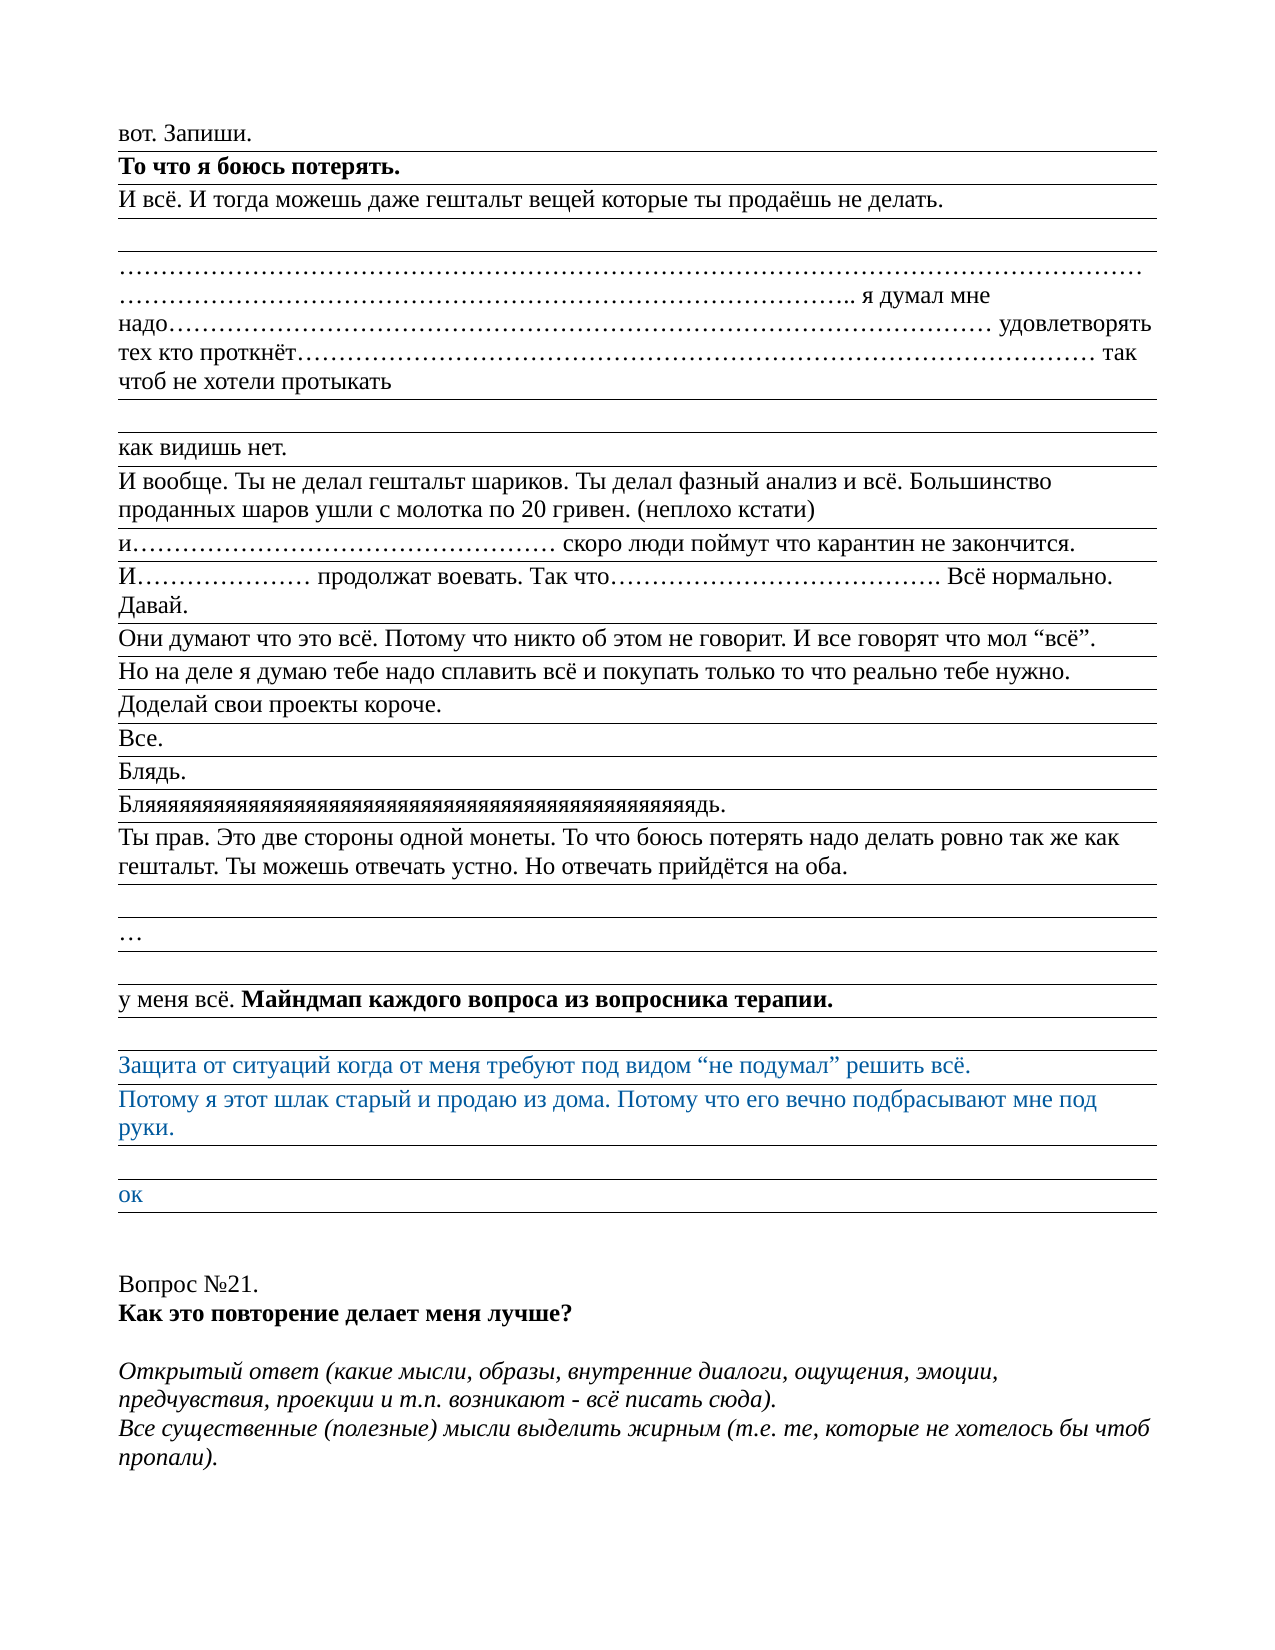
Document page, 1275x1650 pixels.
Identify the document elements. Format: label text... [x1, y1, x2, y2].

text Все существенные (полезные) мысли выделить жирным (т.е. те, которые не хотелось бы чтоб пропали). [118, 1413, 1157, 1471]
text И………………… продолжат воевать. Так что…………………………………. Всё нормально. Давай. [118, 562, 1157, 623]
text Как это повторение делает меня лучше? [118, 1298, 1157, 1327]
text Они думают что это всё. Потому что никто об этом не говорит. И все говорят что мол “всё”. [118, 624, 1157, 656]
text Открытый ответ (какие мысли, образы, внутренние диалоги, ощущения, эмоции, предчувствия, проекции и т.п. возникают - всё писать сюда). [118, 1356, 1157, 1413]
text То что я боюсь потерять. [118, 152, 1157, 184]
text ок [118, 1180, 1157, 1212]
text Вопрос №21. [118, 1269, 1157, 1298]
text как видишь нет. [118, 433, 1157, 466]
text Бляяяяяяяяяяяяяяяяяяяяяяяяяяяяяяяяяяяяяяяяяяяяяяяядь. [118, 790, 1157, 822]
text вот. Запиши. [118, 118, 1157, 151]
text Блядь. [118, 757, 1157, 789]
text Ты прав. Это две стороны одной монеты. То что боюсь потерять надо делать ровно так же как гештальт. Ты можешь отвечать устно. Но отвечать прийдётся на оба. [118, 823, 1157, 884]
text Потому я этот шлак старый и продаю из дома. Потому что его вечно подбрасывают мне под руки. [118, 1085, 1157, 1145]
text … [118, 918, 1157, 951]
text у меня всё. Майндмап каждого вопроса из вопросника терапии. [118, 985, 1157, 1017]
text ………………………………………………………………………………………………………………………………………………………………………………………….. я думал мне надо……………………………………………………………………………………… удовлетворять тех кто проткнёт…………………………………………………………………………………… так чтоб не хотели протыкать [118, 252, 1157, 399]
text и…………………………………………… скоро люди поймут что карантин не закончится. [118, 529, 1157, 561]
text И вообще. Ты не делал гештальт шариков. Ты делал фазный анализ и всё. Большинство проданных шаров ушли с молотка по 20 гривен. (неплохо кстати) [118, 467, 1157, 528]
text И всё. И тогда можешь даже гештальт вещей которые ты продаёшь не делать. [118, 185, 1157, 218]
text Защита от ситуаций когда от меня требуют под видом “не подумал” решить всё. [118, 1051, 1157, 1084]
text Но на деле я думаю тебе надо сплавить всё и покупать только то что реально тебе нужно. [118, 657, 1157, 689]
text Доделай свои проекты короче. [118, 690, 1157, 723]
text Все. [118, 724, 1157, 756]
